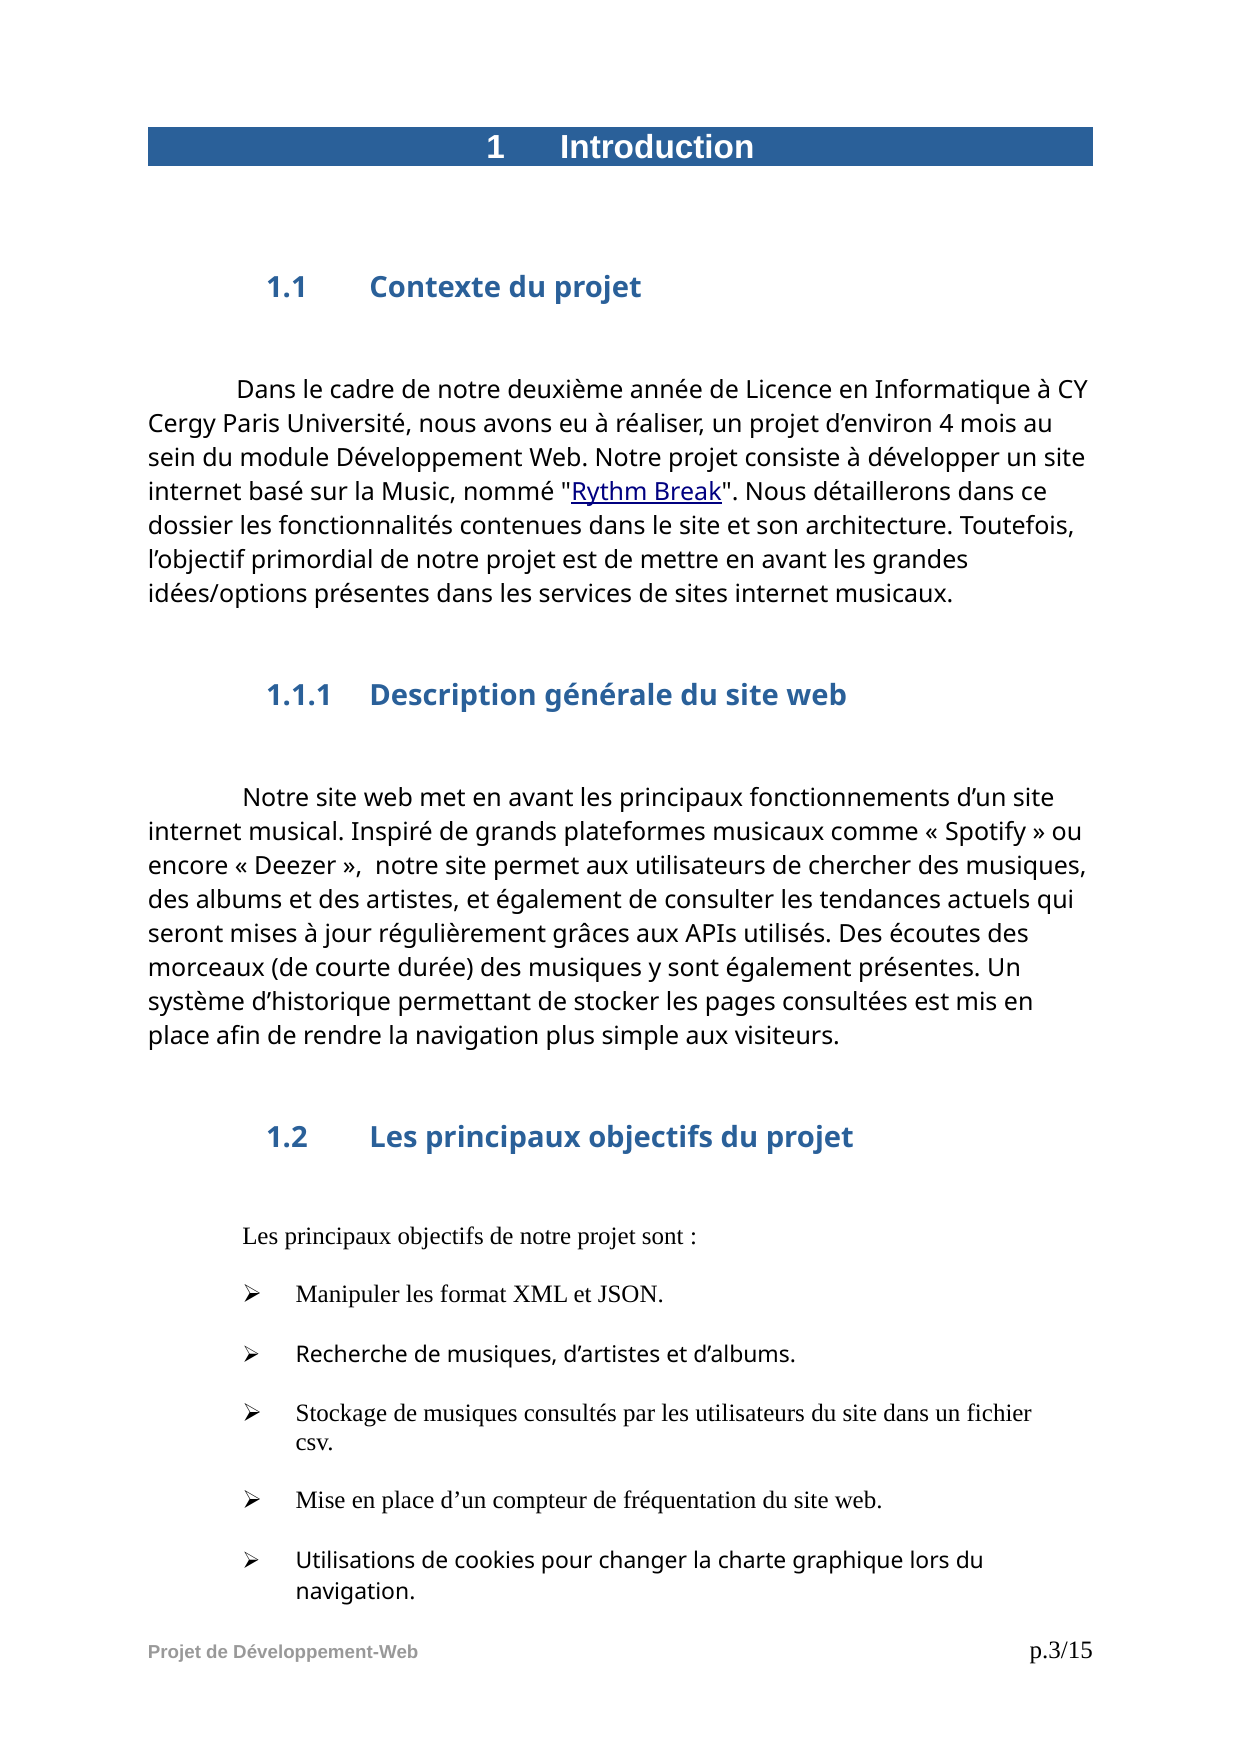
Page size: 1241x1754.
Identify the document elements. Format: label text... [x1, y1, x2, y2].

list Manipuler les format XML et JSON. [148, 1279, 1093, 1308]
subtitle Les principaux objectifs du projet [148, 1117, 1093, 1156]
subtitle Introduction [148, 127, 1093, 166]
subtitle Description générale du site web [148, 674, 1093, 714]
text Les principaux objectifs de notre projet sont : [148, 1221, 1093, 1250]
list Utilisations de cookies pour changer la charte graphique lors du navigation. [148, 1544, 1093, 1606]
subtitle Contexte du projet [148, 267, 1093, 306]
list Recherche de musiques, d’artistes et d’albums. [148, 1338, 1093, 1369]
list Stockage de musiques consultés par les utilisateurs du site dans un fichier csv. [148, 1398, 1093, 1456]
list Mise en place d’un compteur de fréquentation du site web. [148, 1486, 1093, 1514]
text Dans le cadre de notre deuxième année de Licence en Informatique à CY Cergy Paris Université, nous avons eu à réaliser, un projet d’environ 4 mois au sein du module Développement Web. Notre projet consiste à développer un site internet basé sur la Music, nommé "Rythm Break". Nous détaillerons dans ce dossier les fonctionnalités contenues dans le site et son architecture. Toutefois, l’objectif primordial de notre projet est de mettre en avant les grandes idées/options présentes dans les services de sites internet musicaux. [148, 371, 1093, 610]
text Notre site web met en avant les principaux fonctionnements d’un site internet musical. Inspiré de grands plateformes musicaux comme « Spotify » ou encore « Deezer », notre site permet aux utilisateurs de chercher des musiques, des albums et des artistes, et également de consulter les tendances actuels qui seront mises à jour régulièrement grâces aux APIs utilisés. Des écoutes des morceaux (de courte durée) des musiques y sont également présentes. Un système d’historique permettant de stocker les pages consultées est mis en place afin de rendre la navigation plus simple aux visiteurs. [148, 779, 1093, 1052]
